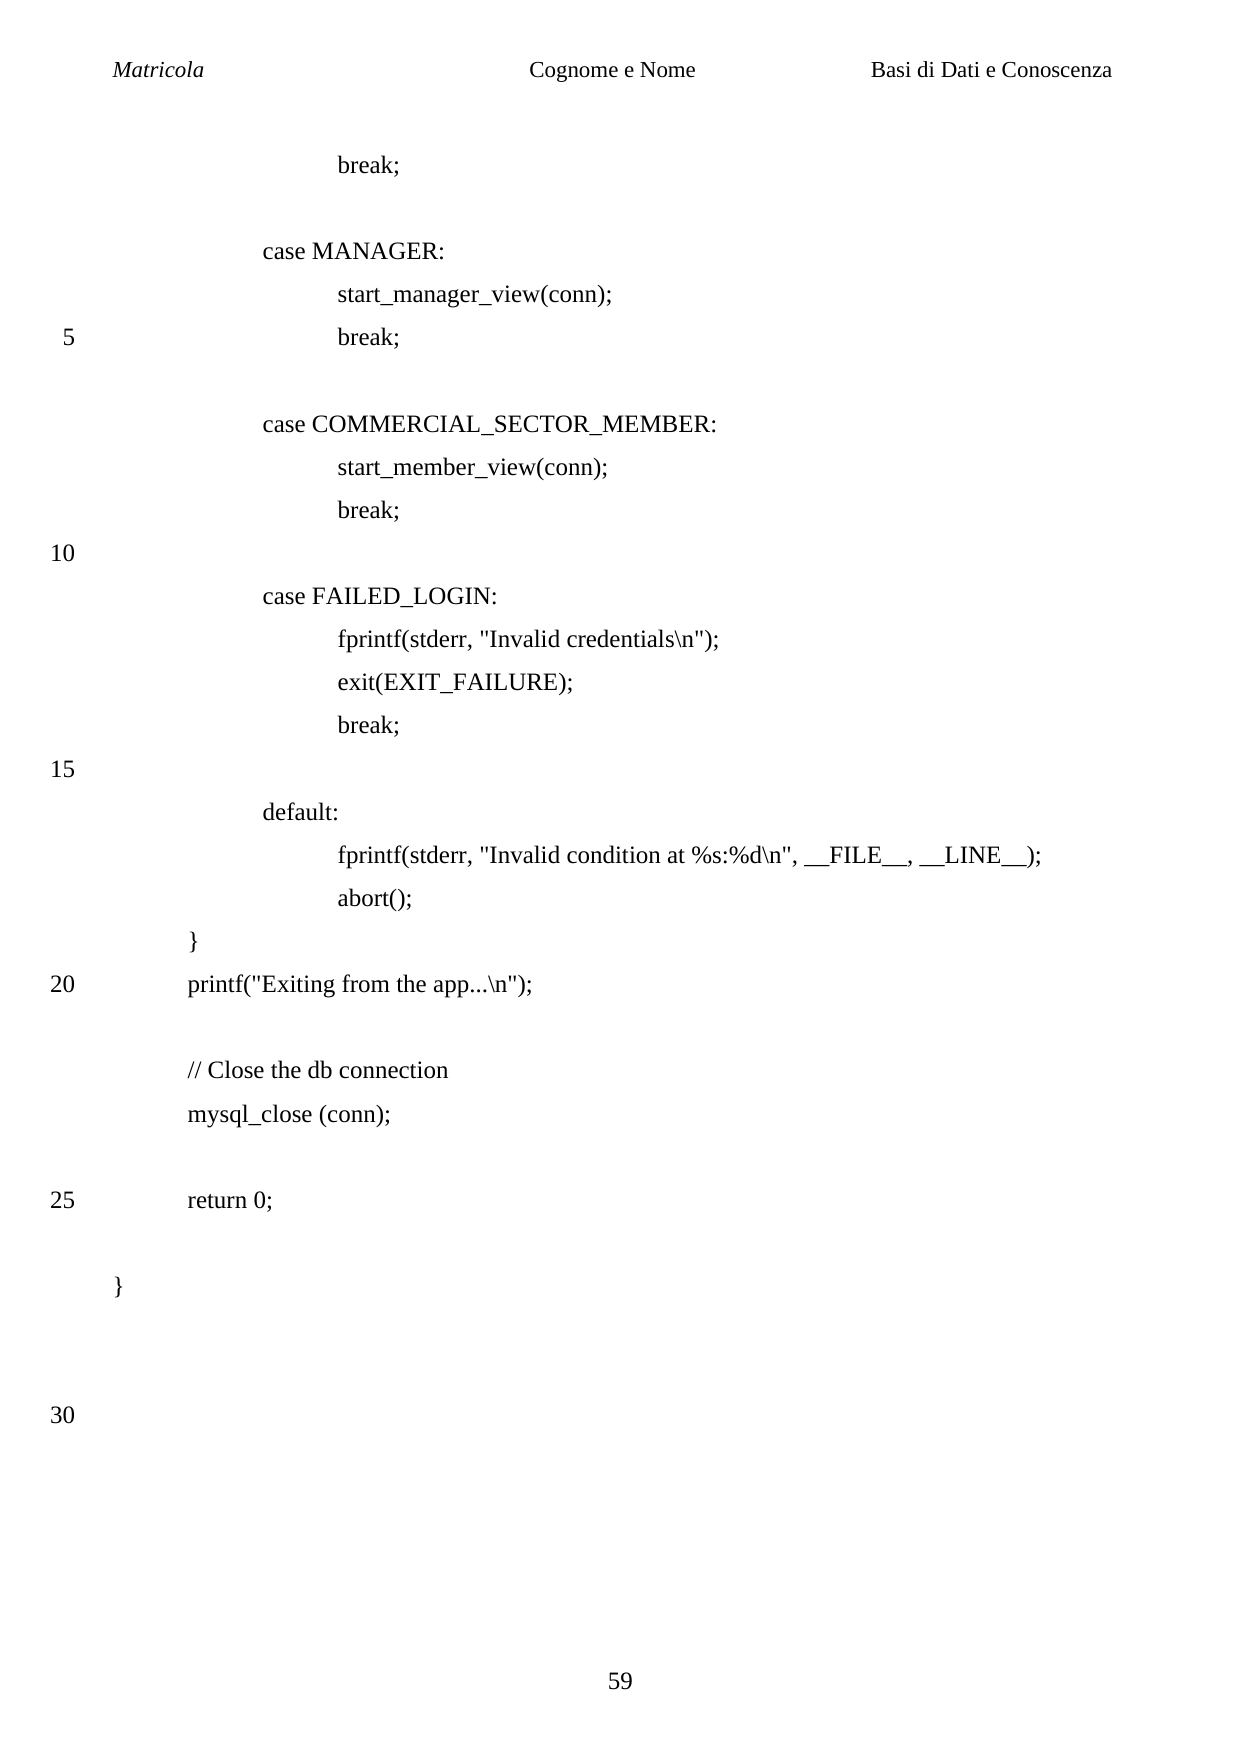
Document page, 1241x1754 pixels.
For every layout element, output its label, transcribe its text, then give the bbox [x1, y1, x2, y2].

text // Close the db connection [112, 1056, 1128, 1084]
text default: [112, 797, 1128, 826]
text fprintf(stderr, "Invalid credentials\n"); [112, 624, 1128, 653]
text break; [112, 711, 1128, 739]
text abort(); [112, 883, 1128, 912]
text fprintf(stderr, "Invalid condition at %s:%d\n", __FILE__, __LINE__); [112, 840, 1128, 869]
text } [112, 926, 1128, 955]
text break; [112, 495, 1128, 524]
text break; [112, 322, 1128, 351]
text break; [112, 150, 1128, 179]
text start_manager_view(conn); [112, 279, 1128, 308]
text mysql_close (conn); [112, 1099, 1128, 1127]
text printf("Exiting from the app...\n"); [112, 969, 1128, 998]
text start_member_view(conn); [112, 452, 1128, 481]
text exit(EXIT_FAILURE); [112, 667, 1128, 696]
text case MANAGER: [112, 236, 1128, 265]
text } [112, 1271, 1128, 1300]
text case COMMERCIAL_SECTOR_MEMBER: [112, 409, 1128, 437]
text case FAILED_LOGIN: [112, 581, 1128, 610]
text return 0; [112, 1185, 1128, 1214]
